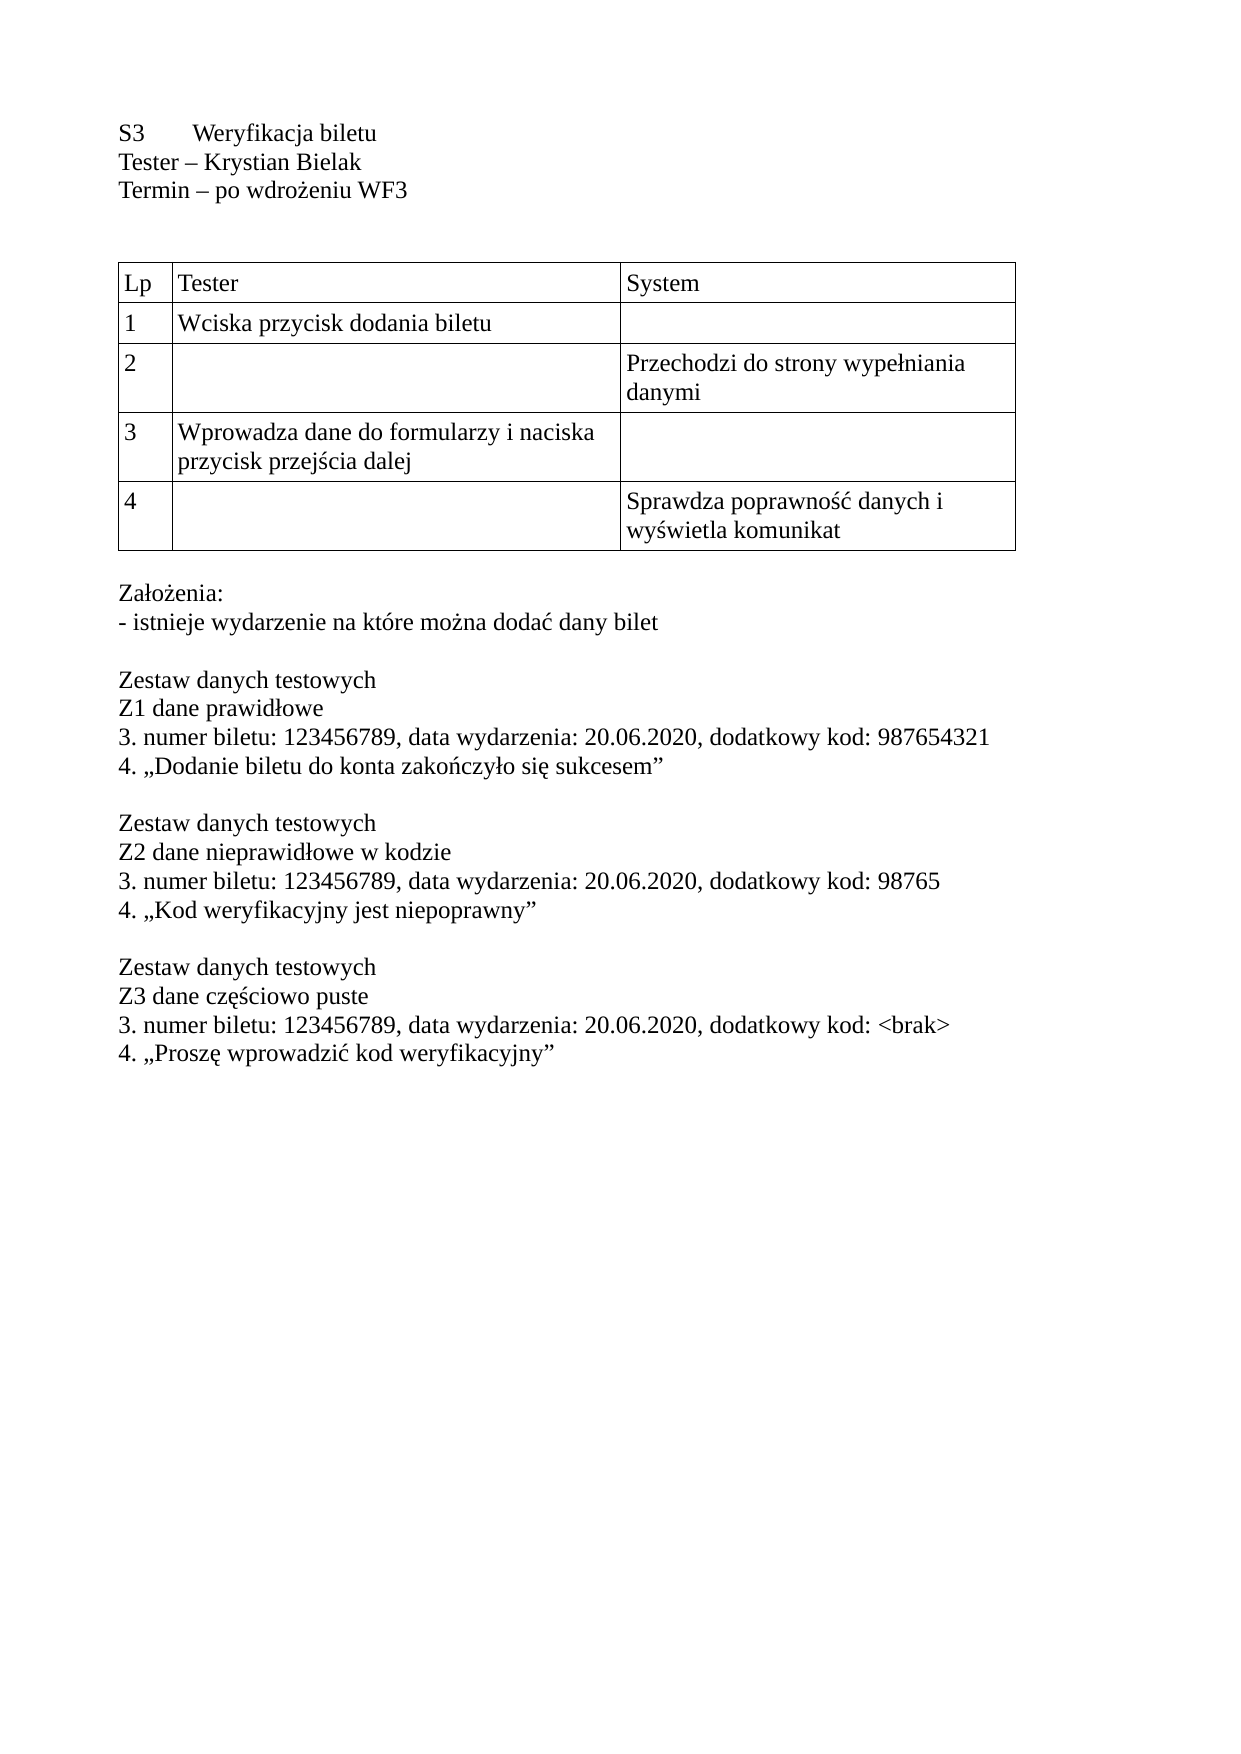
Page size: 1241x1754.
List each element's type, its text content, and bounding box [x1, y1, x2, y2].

text 4. „Proszę wprowadzić kod weryfikacyjny” [118, 1038, 1122, 1067]
table_header Lp [119, 263, 172, 302]
text Założenia: [118, 578, 1122, 607]
table_cell 2 [119, 344, 172, 412]
text Z3 dane częściowo puste [118, 981, 1122, 1010]
text Tester – Krystian Bielak [118, 147, 1122, 176]
text 4. „Kod weryfikacyjny jest niepoprawny” [118, 895, 1122, 923]
text S3 Weryfikacja biletu [118, 118, 1122, 147]
text Zestaw danych testowych [118, 952, 1122, 981]
text - istnieje wydarzenie na które można dodać dany bilet [118, 607, 1122, 636]
text Z2 dane nieprawidłowe w kodzie [118, 837, 1122, 866]
text 3. numer biletu: 123456789, data wydarzenia: 20.06.2020, dodatkowy kod: 987654321 [118, 722, 1122, 751]
table_cell Wprowadza dane do formularzy i naciska przycisk przejścia dalej [173, 413, 620, 481]
table_header System [621, 263, 1015, 302]
text Z1 dane prawidłowe [118, 693, 1122, 722]
text 3. numer biletu: 123456789, data wydarzenia: 20.06.2020, dodatkowy kod: 98765 [118, 866, 1122, 895]
table_cell 1 [119, 303, 172, 342]
text 3. numer biletu: 123456789, data wydarzenia: 20.06.2020, dodatkowy kod: <brak> [118, 1010, 1122, 1038]
table_cell [173, 482, 620, 550]
text Termin – po wdrożeniu WF3 [118, 176, 1122, 204]
text 4. „Dodanie biletu do konta zakończyło się sukcesem” [118, 751, 1122, 780]
table_cell [173, 344, 620, 412]
table_cell Wciska przycisk dodania biletu [173, 303, 620, 342]
table_cell [621, 303, 1015, 342]
table_header Tester [173, 263, 620, 302]
table_cell 4 [119, 482, 172, 550]
text Zestaw danych testowych [118, 665, 1122, 693]
table_cell Przechodzi do strony wypełniania danymi [621, 344, 1015, 412]
table_cell [621, 413, 1015, 481]
table_cell 3 [119, 413, 172, 481]
text Zestaw danych testowych [118, 808, 1122, 837]
table_cell Sprawdza poprawność danych i wyświetla komunikat [621, 482, 1015, 550]
